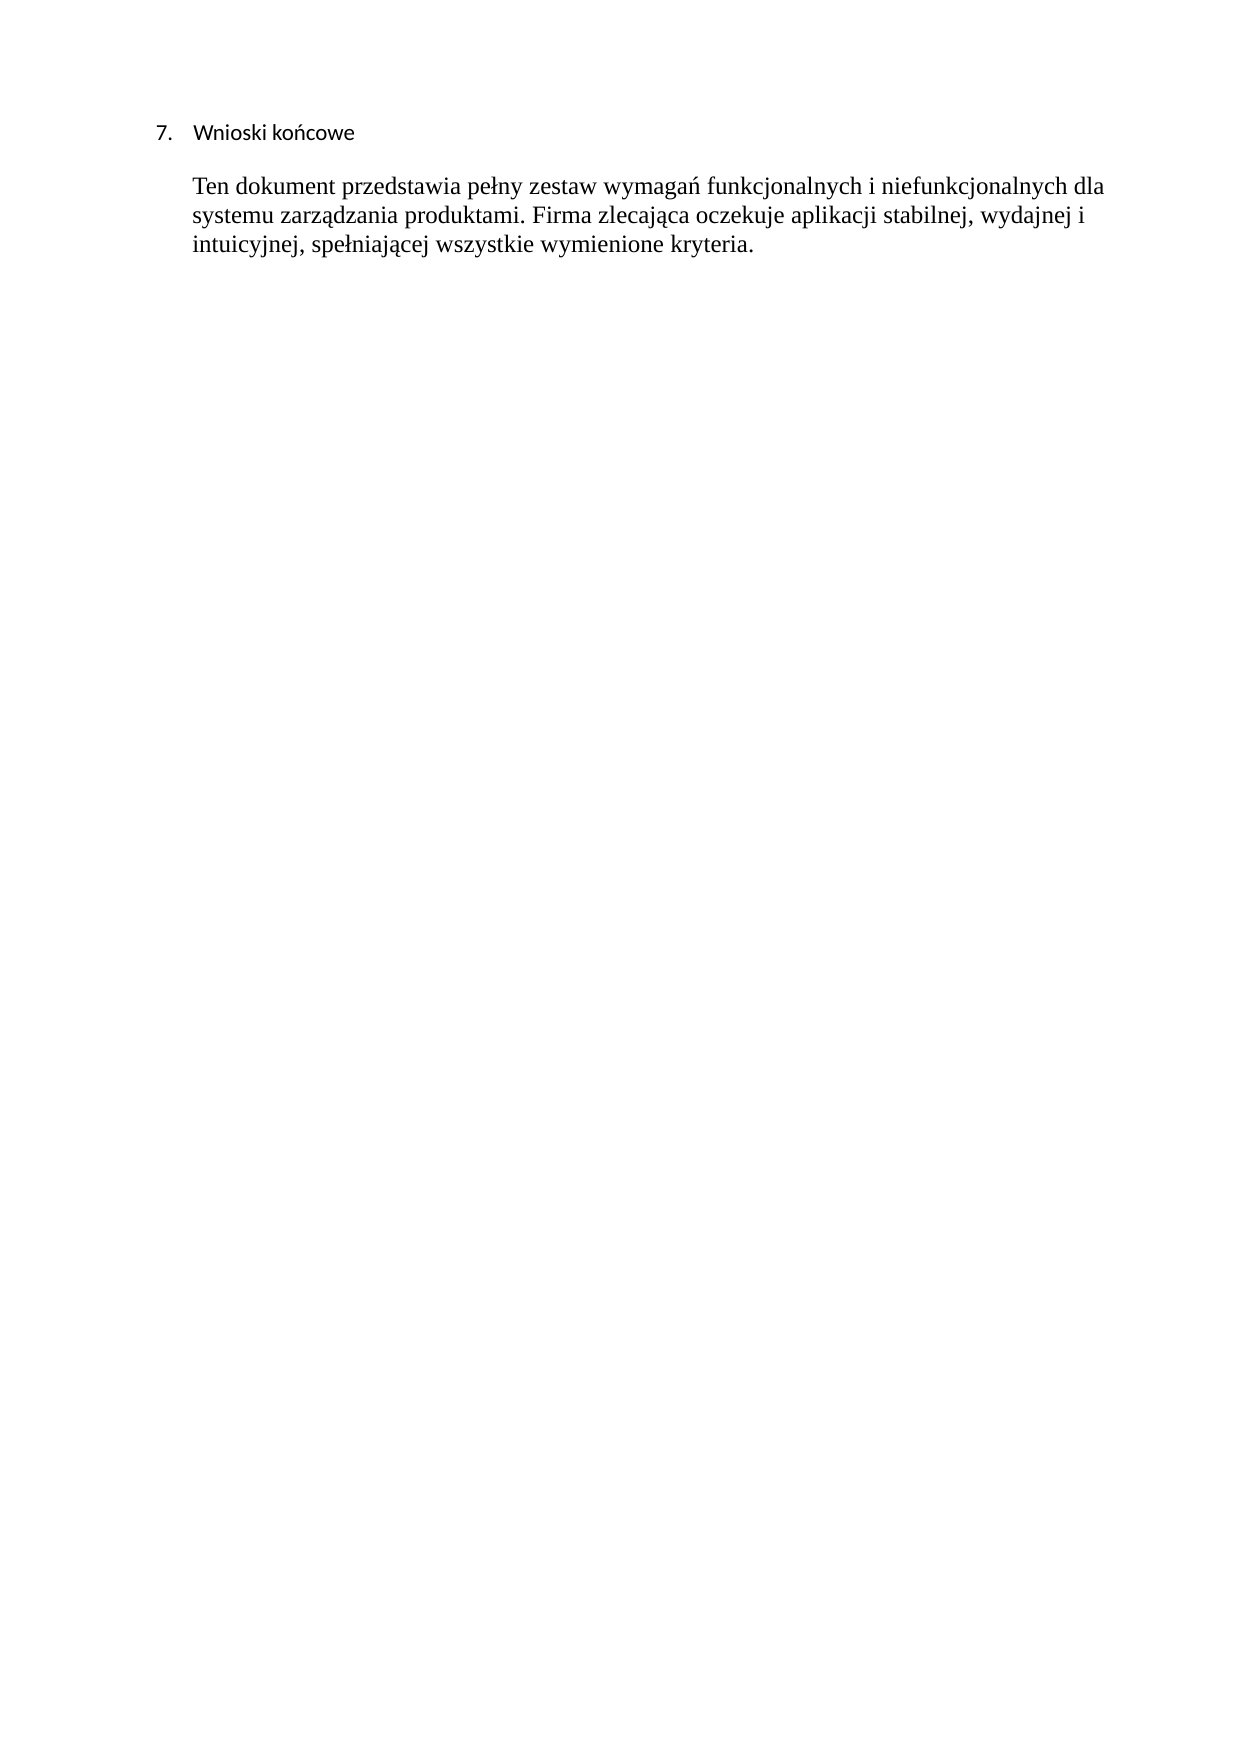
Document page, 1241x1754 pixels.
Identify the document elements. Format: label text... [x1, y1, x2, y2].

list Wnioski końcowe [156, 118, 1122, 146]
text Ten dokument przedstawia pełny zestaw wymagań funkcjonalnych i niefunkcjonalnych dla systemu zarządzania produktami. Firma zlecająca oczekuje aplikacji stabilnej, wydajnej i intuicyjnej, spełniającej wszystkie wymienione kryteria. [118, 171, 1122, 257]
